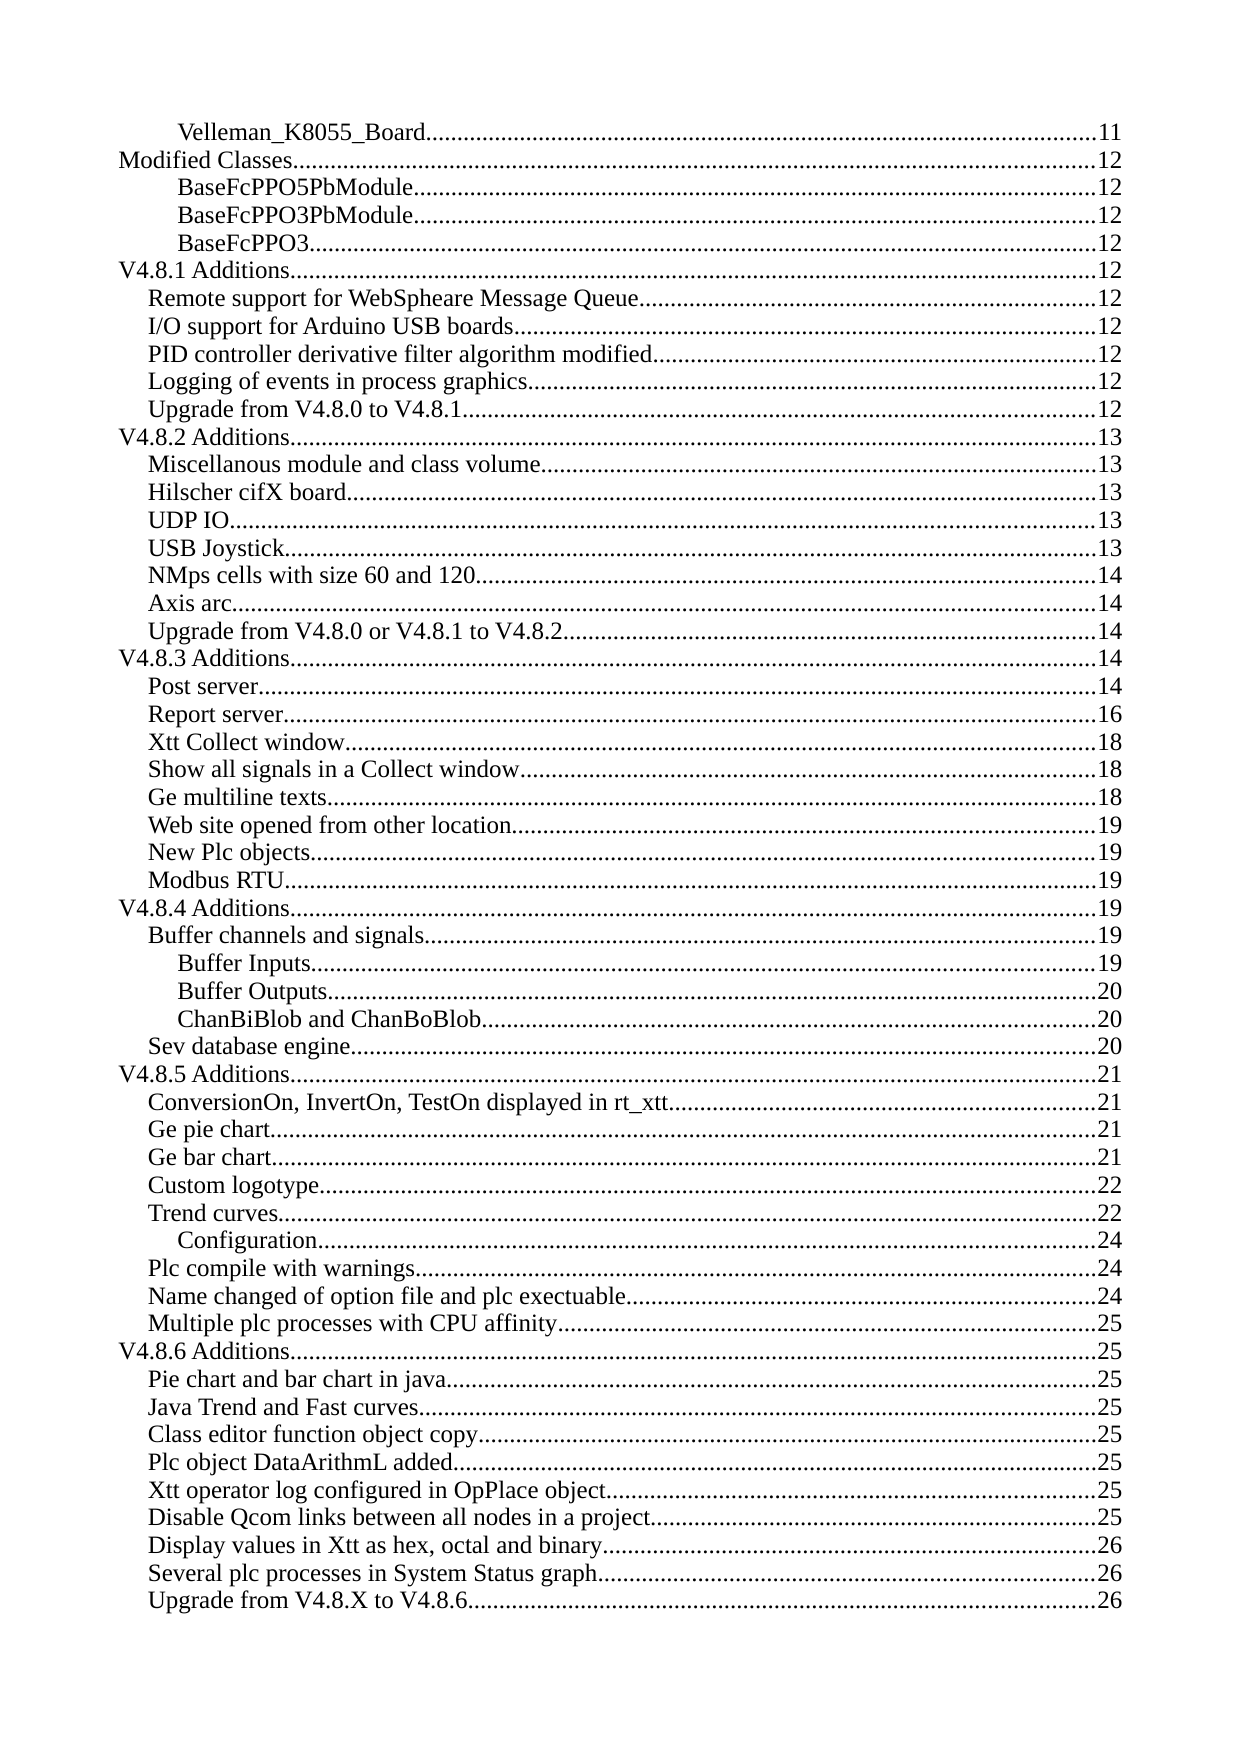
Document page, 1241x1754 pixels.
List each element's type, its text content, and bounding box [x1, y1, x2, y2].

text Report server 16 [148, 700, 1122, 728]
text NMps cells with size 60 and 120 14 [148, 561, 1122, 589]
text Name changed of option file and plc exectuable 24 [148, 1282, 1122, 1309]
text Ge multiline texts 18 [148, 783, 1122, 811]
text ConversionOn, InvertOn, TestOn displayed in rt_xtt 21 [148, 1088, 1122, 1116]
text Disable Qcom links between all nodes in a project 25 [148, 1503, 1122, 1531]
text BaseFcPPO3PbModule 12 [177, 201, 1122, 229]
text Buffer channels and signals 19 [148, 922, 1122, 949]
text Java Trend and Fast curves 25 [148, 1393, 1122, 1420]
text Pie chart and bar chart in java 25 [148, 1365, 1122, 1393]
text USB Joystick 13 [148, 534, 1122, 561]
text Remote support for WebSpheare Message Queue 12 [148, 284, 1122, 312]
text Buffer Inputs 19 [177, 949, 1122, 977]
text V4.8.1 Additions 12 [118, 257, 1122, 284]
text I/O support for Arduino USB boards 12 [148, 312, 1122, 340]
text Velleman_K8055_Board 11 [177, 118, 1122, 146]
text V4.8.5 Additions 21 [118, 1060, 1122, 1088]
text Modbus RTU 19 [148, 866, 1122, 894]
text UDP IO 13 [148, 506, 1122, 534]
text Upgrade from V4.8.0 or V4.8.1 to V4.8.2 14 [148, 617, 1122, 644]
text Upgrade from V4.8.X to V4.8.6 26 [148, 1587, 1122, 1614]
text Hilscher cifX board 13 [148, 478, 1122, 506]
text Miscellanous module and class volume 13 [148, 451, 1122, 478]
text BaseFcPPO3 12 [177, 229, 1122, 257]
text Upgrade from V4.8.0 to V4.8.1 12 [148, 395, 1122, 423]
text PID controller derivative filter algorithm modified 12 [148, 340, 1122, 367]
text Show all signals in a Collect window 18 [148, 755, 1122, 783]
text Class editor function object copy 25 [148, 1420, 1122, 1448]
text V4.8.2 Additions 13 [118, 423, 1122, 451]
text V4.8.3 Additions 14 [118, 644, 1122, 672]
text Trend curves 22 [148, 1199, 1122, 1226]
text Custom logotype 22 [148, 1171, 1122, 1199]
text Multiple plc processes with CPU affinity 25 [148, 1309, 1122, 1337]
text Plc compile with warnings 24 [148, 1254, 1122, 1282]
text Xtt Collect window 18 [148, 728, 1122, 755]
text Modified Classes 12 [118, 146, 1122, 173]
text BaseFcPPO5PbModule 12 [177, 173, 1122, 201]
text Logging of events in process graphics 12 [148, 367, 1122, 395]
text ChanBiBlob and ChanBoBlob 20 [177, 1005, 1122, 1032]
text Configuration 24 [177, 1226, 1122, 1254]
text Buffer Outputs 20 [177, 977, 1122, 1005]
text Post server 14 [148, 672, 1122, 700]
text Sev database engine 20 [148, 1032, 1122, 1060]
text Display values in Xtt as hex, octal and binary 26 [148, 1531, 1122, 1559]
text Xtt operator log configured in OpPlace object 25 [148, 1476, 1122, 1503]
text Ge bar chart 21 [148, 1143, 1122, 1171]
text Axis arc 14 [148, 589, 1122, 617]
text Several plc processes in System Status graph 26 [148, 1559, 1122, 1587]
text Plc object DataArithmL added 25 [148, 1448, 1122, 1476]
text V4.8.6 Additions 25 [118, 1337, 1122, 1365]
text Web site opened from other location 19 [148, 811, 1122, 838]
text New Plc objects 19 [148, 838, 1122, 866]
text V4.8.4 Additions 19 [118, 894, 1122, 922]
text Ge pie chart 21 [148, 1116, 1122, 1143]
